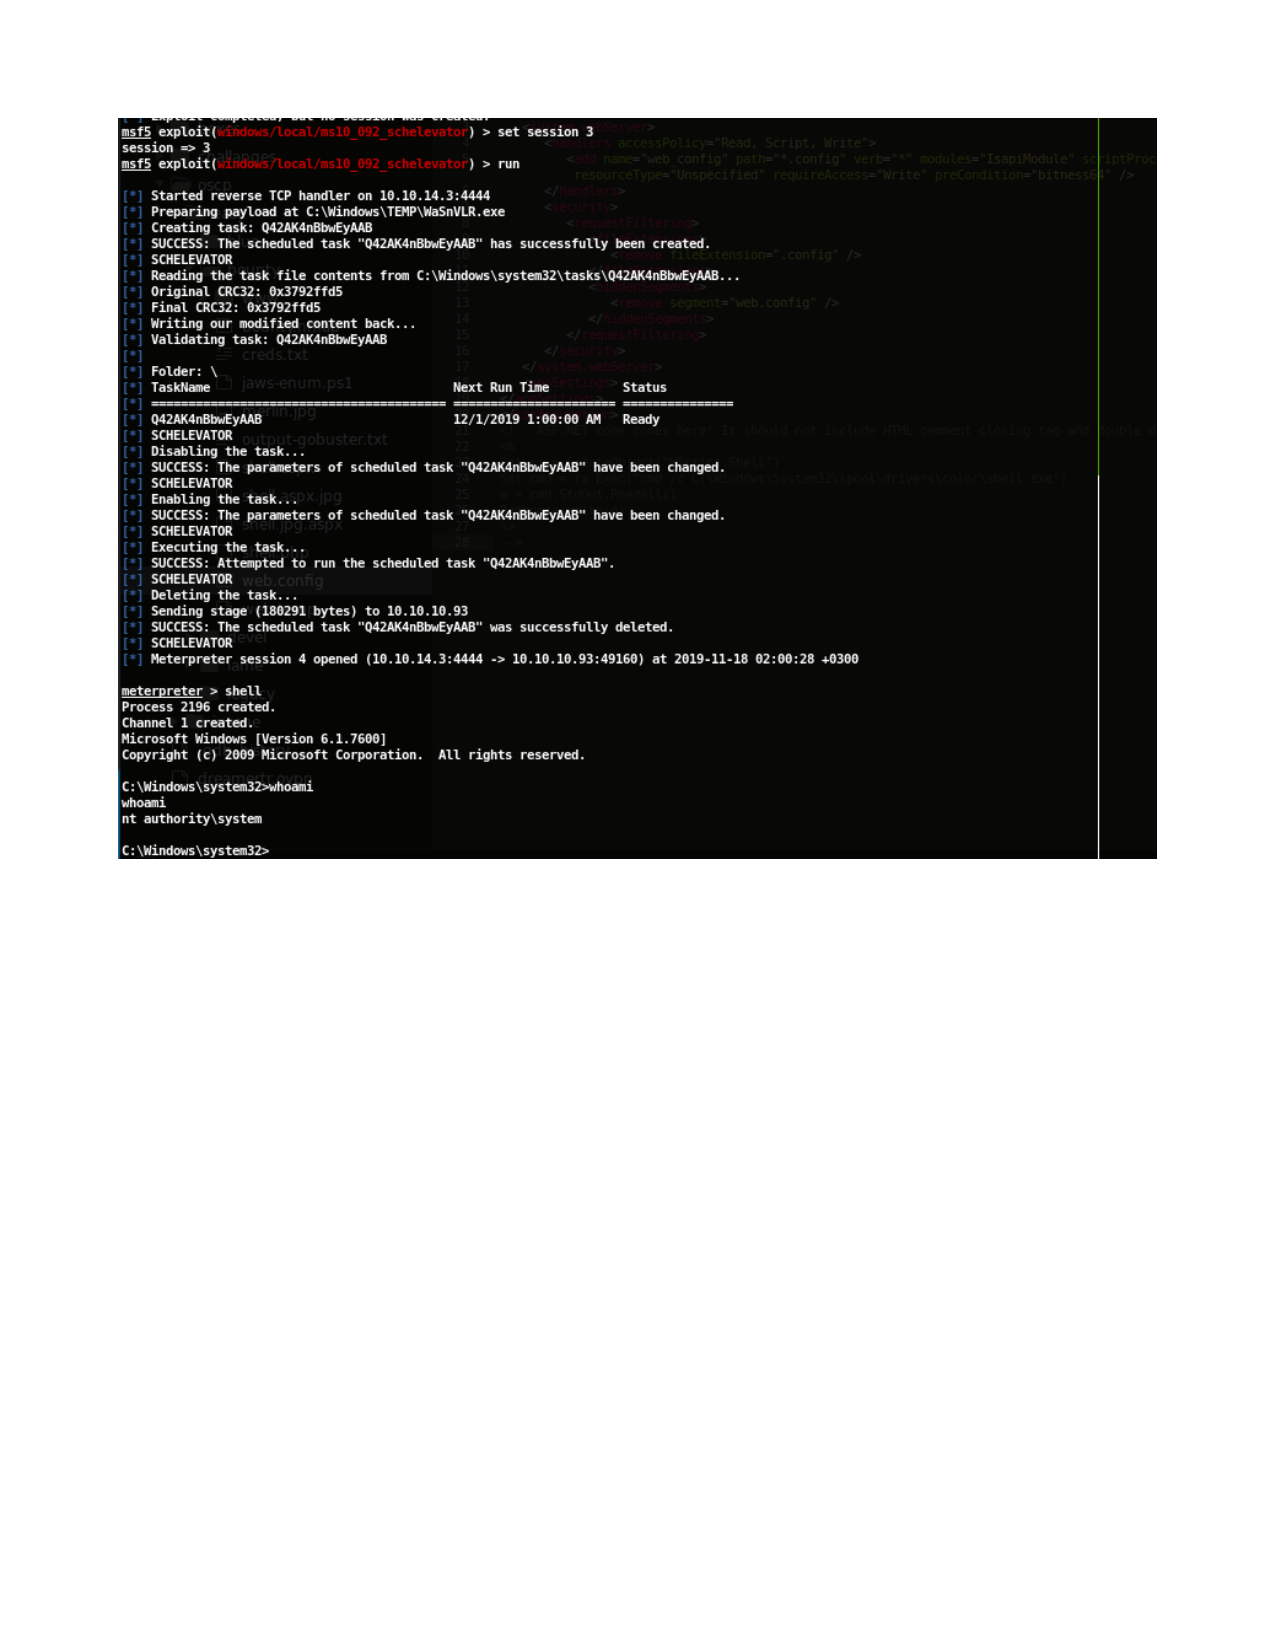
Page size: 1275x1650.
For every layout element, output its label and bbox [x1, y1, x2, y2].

picture [118, 118, 1157, 859]
